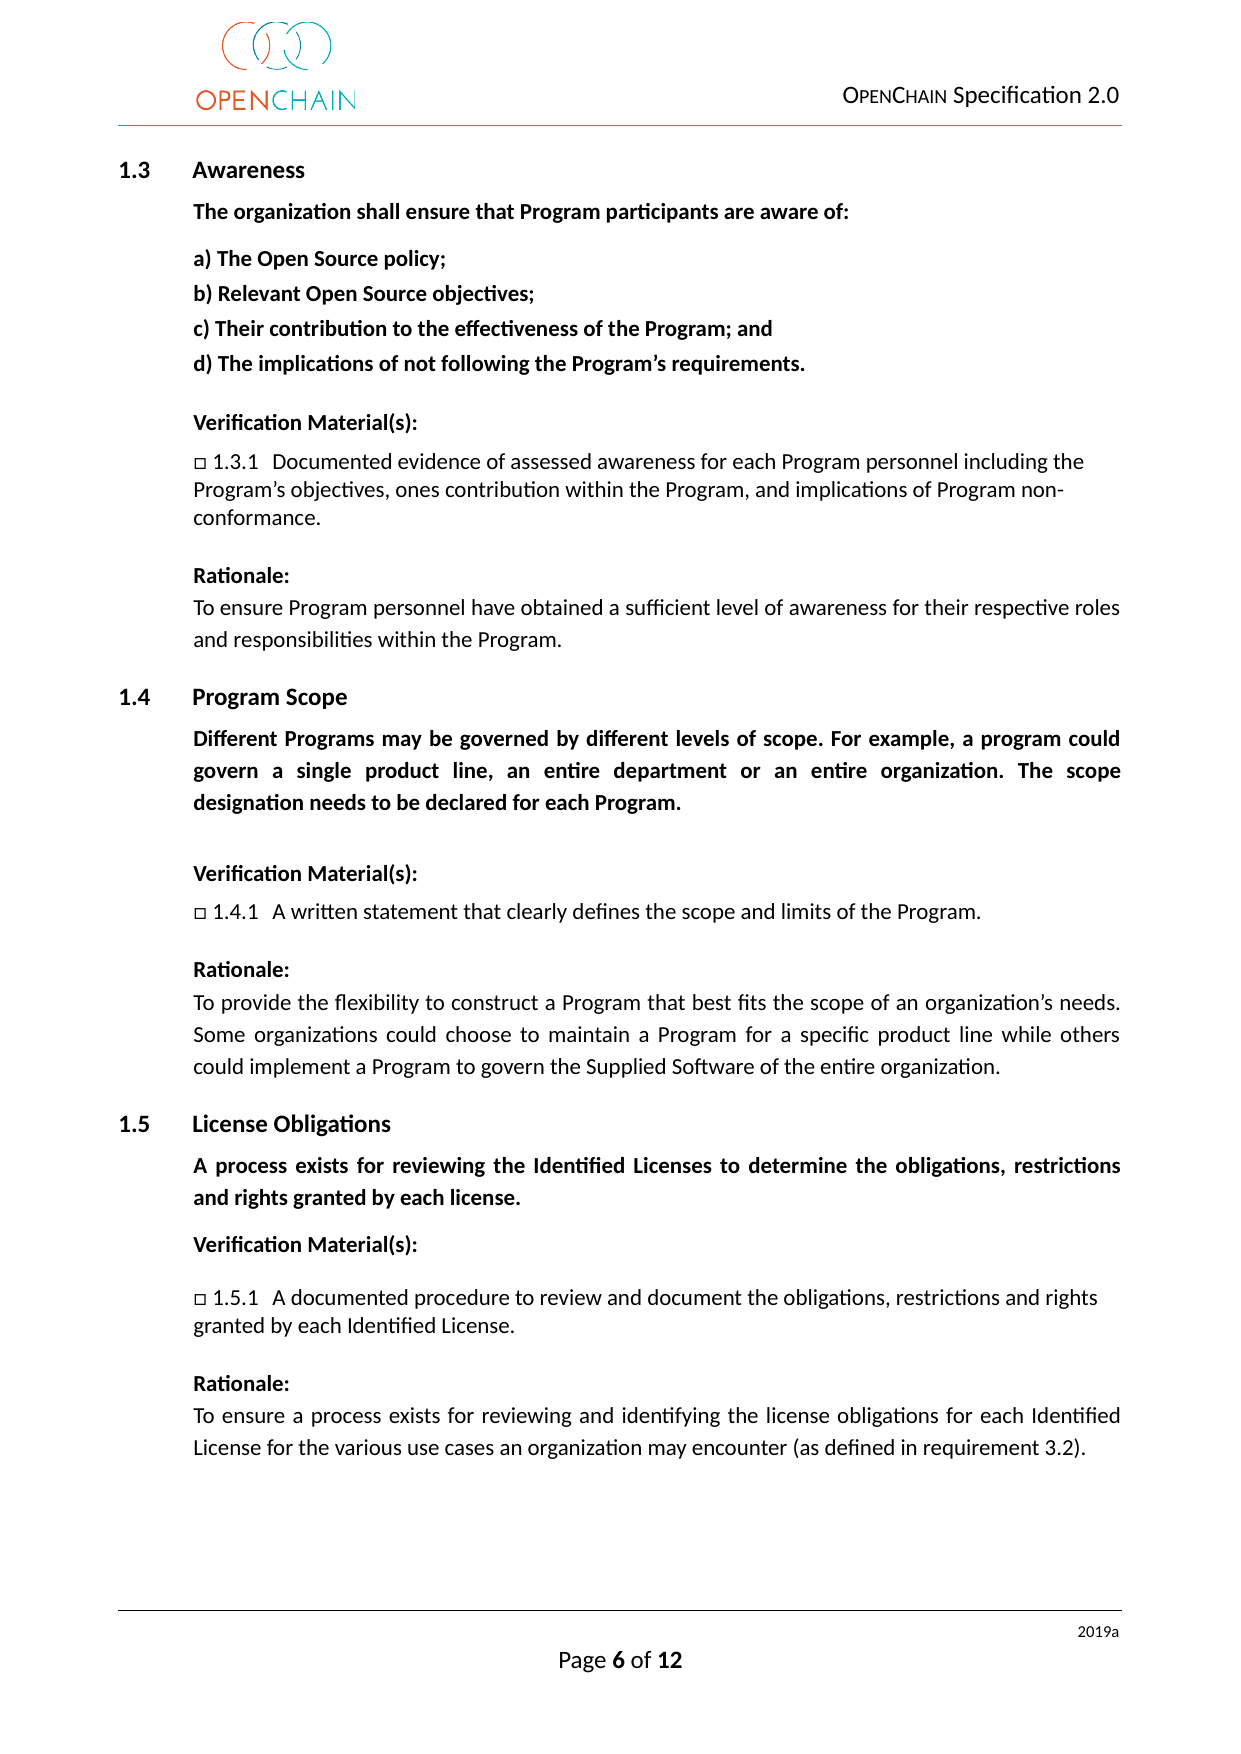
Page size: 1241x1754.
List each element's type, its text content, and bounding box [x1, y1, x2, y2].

text To provide the flexibility to construct a Program that best fits the scope of an organization’s needs. Some organizations could choose to maintain a Program for a specific product line while others could implement a Program to govern the Supplied Software of the entire organization. [193, 988, 1122, 1080]
text A process exists for reviewing the Identified Licenses to determine the obligations, restrictions and rights granted by each license. [193, 1151, 1122, 1211]
subtitle License Obligations [118, 1108, 1122, 1138]
picture [196, 22, 355, 111]
text The organization shall ensure that Program participants are aware of: [193, 197, 1122, 226]
text Different Programs may be governed by different levels of scope. For example, a program could govern a single product line, an entire department or an entire organization. The scope designation needs to be declared for each Program. [193, 724, 1122, 816]
subtitle Documented evidence of assessed awareness for each Program personnel including the Program’s objectives, ones contribution within the Program, and implications of Program non-conformance. [193, 447, 1122, 531]
subtitle A documented procedure to review and document the obligations, restrictions and rights granted by each Identified License. [193, 1283, 1122, 1339]
title Verification Material(s): [193, 859, 1122, 887]
subtitle Awareness [118, 154, 1122, 185]
title Verification Material(s): [193, 408, 1122, 436]
text To ensure a process exists for reviewing and identifying the license obligations for each Identified License for the various use cases an organization may encounter (as defined in requirement 3.2). [193, 1401, 1122, 1461]
text Verification Material(s): [193, 1230, 1122, 1258]
title Rationale: [193, 561, 1122, 589]
list Relevant Open Source objectives; [193, 279, 1122, 307]
text To ensure Program personnel have obtained a sufficient level of awareness for their respective roles and responsibilities within the Program. [193, 593, 1122, 653]
subtitle A written statement that clearly defines the scope and limits of the Program. [193, 897, 1122, 926]
title Rationale: [193, 956, 1122, 984]
list Their contribution to the effectiveness of the Program; and [193, 314, 1122, 342]
list The implications of not following the Program’s requirements. [193, 349, 1122, 378]
list The Open Source policy; [193, 244, 1122, 272]
subtitle Program Scope [118, 681, 1122, 712]
title Rationale: [193, 1369, 1122, 1397]
